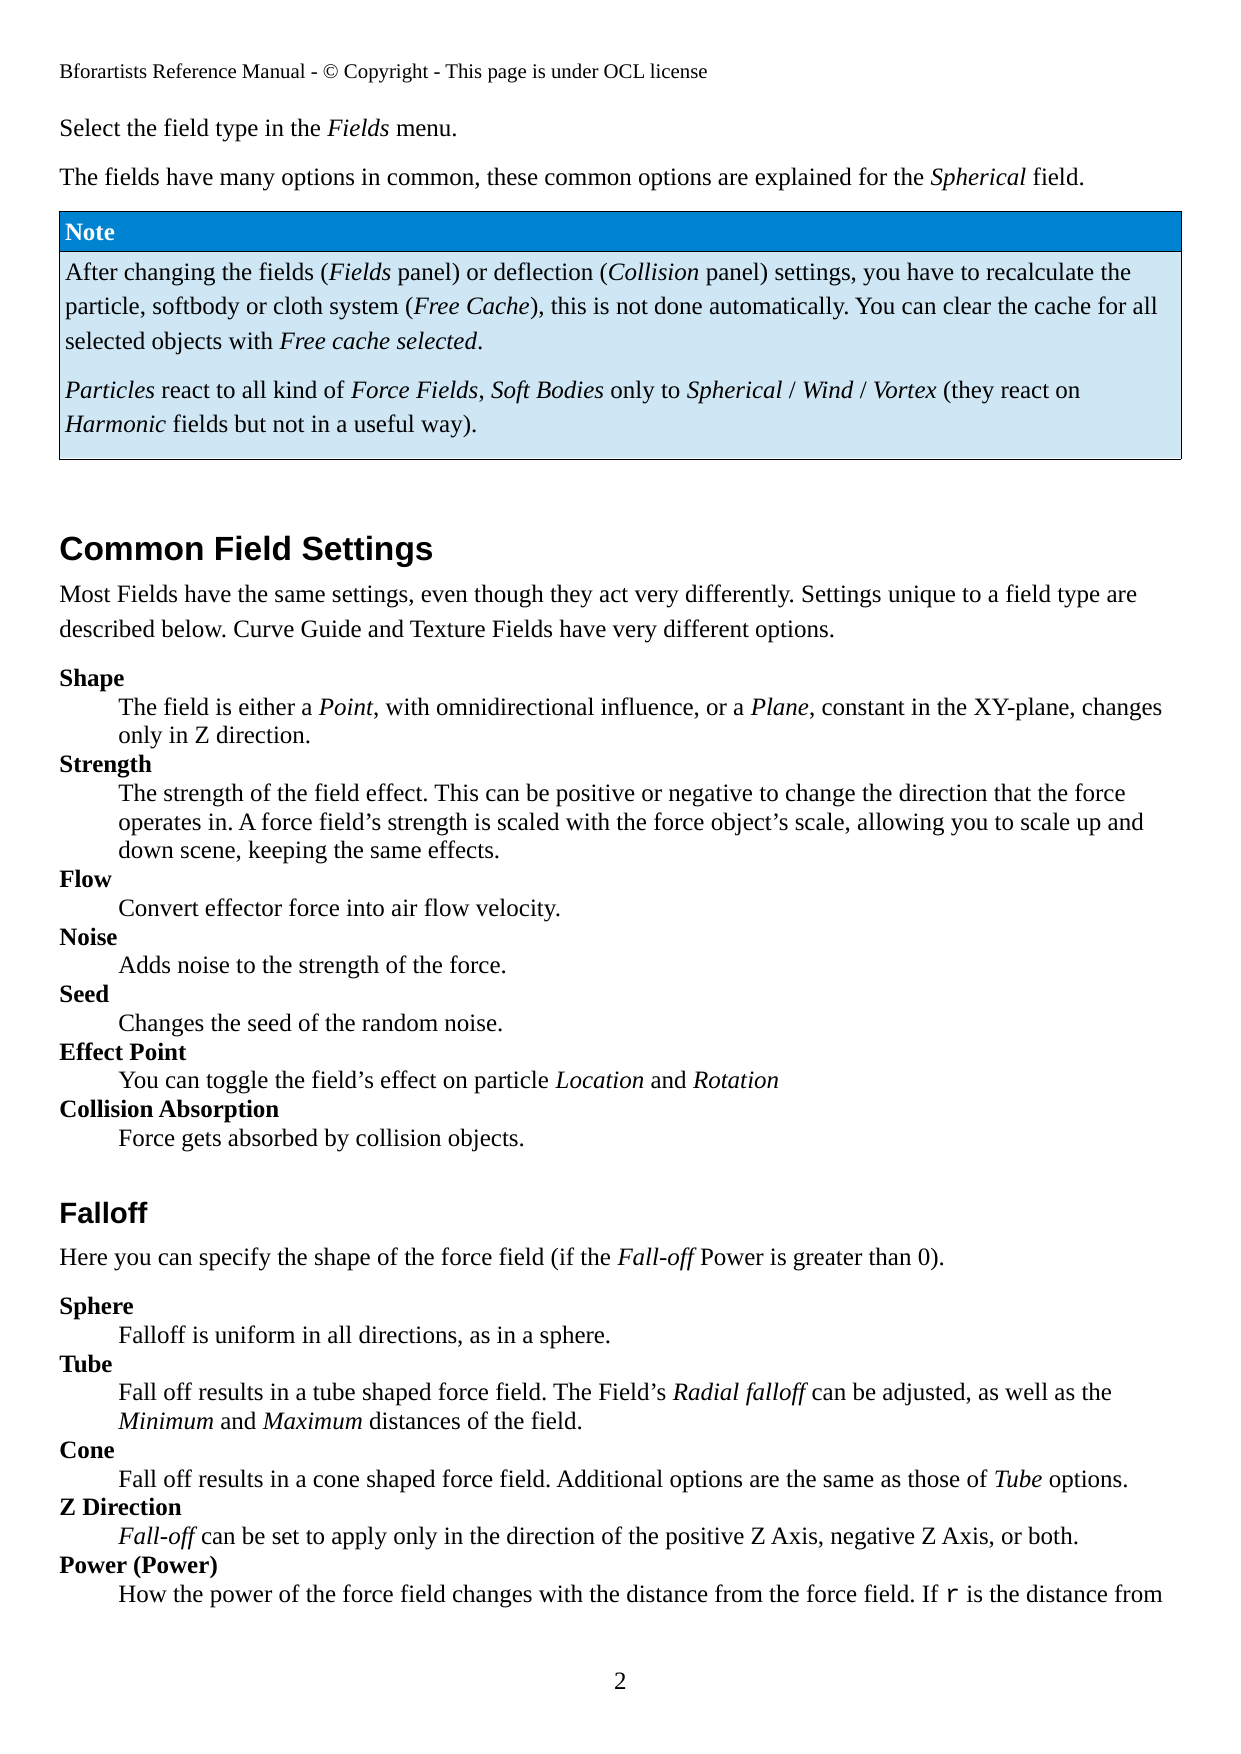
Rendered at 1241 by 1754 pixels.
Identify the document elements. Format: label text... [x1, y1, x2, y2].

subtitle Effect Point [59, 1037, 1181, 1066]
subtitle Seed [59, 979, 1181, 1008]
subtitle Sphere [59, 1291, 1181, 1320]
subtitle Collision Absorption [59, 1094, 1181, 1123]
list You can toggle the field’s effect on particle Location and Rotation [118, 1066, 1181, 1094]
subtitle Z Direction [59, 1492, 1181, 1521]
subtitle Falloff [59, 1196, 1181, 1230]
subtitle Shape [59, 663, 1181, 692]
list The field is either a Point, with omnidirectional influence, or a Plane, constant in the XY-plane, changes only in Z direction. [118, 692, 1181, 749]
subtitle Common Field Settings [59, 528, 1181, 567]
subtitle Noise [59, 922, 1181, 951]
list Fall-off can be set to apply only in the direction of the positive Z Axis, negative Z Axis, or both. [118, 1521, 1181, 1550]
list Changes the seed of the random noise. [118, 1008, 1181, 1037]
subtitle Strength [59, 749, 1181, 778]
list Force gets absorbed by collision objects. [118, 1123, 1181, 1152]
list The strength of the field effect. This can be positive or negative to change the direction that the force operates in. A force field’s strength is scaled with the force object’s scale, allowing you to scale up and down scene, keeping the same effects. [118, 778, 1181, 864]
table_cell After changing the fields (Fields panel) or deflection (Collision panel) settings, you have to recalculate the particle, softbody or cloth system (Free Cache), this is not done automatically. You can clear the cache for all selected objects with Free cache selected. Particles react to all kind of Force Fields, Soft Bodies only to Spherical / Wind / Vortex (they react on Harmonic fields but not in a useful way). [60, 252, 1181, 458]
text Select the field type in the Fields menu. [59, 113, 1181, 141]
subtitle Tube [59, 1349, 1181, 1377]
list Falloff is uniform in all directions, as in a sphere. [118, 1320, 1181, 1349]
list How the power of the force field changes with the distance from the force field. If r is the distance from [118, 1579, 1181, 1609]
list Fall off results in a cone shaped force field. Additional options are the same as those of Tube options. [118, 1464, 1181, 1492]
list Convert effector force into air flow velocity. [118, 893, 1181, 922]
text The fields have many options in common, these common options are explained for the Spherical field. [59, 162, 1181, 190]
table_header Note [60, 212, 1181, 251]
subtitle Flow [59, 864, 1181, 893]
subtitle Power (Power) [59, 1550, 1181, 1579]
list Fall off results in a tube shaped force field. The Field’s Radial falloff can be adjusted, as well as the Minimum and Maximum distances of the field. [118, 1377, 1181, 1435]
subtitle Cone [59, 1435, 1181, 1464]
text Here you can specify the shape of the force field (if the Fall-off Power is greater than 0). [59, 1242, 1181, 1271]
list Adds noise to the strength of the force. [118, 951, 1181, 979]
text Most Fields have the same settings, even though they act very differently. Settings unique to a field type are described below. Curve Guide and Texture Fields have very different options. [59, 579, 1181, 643]
